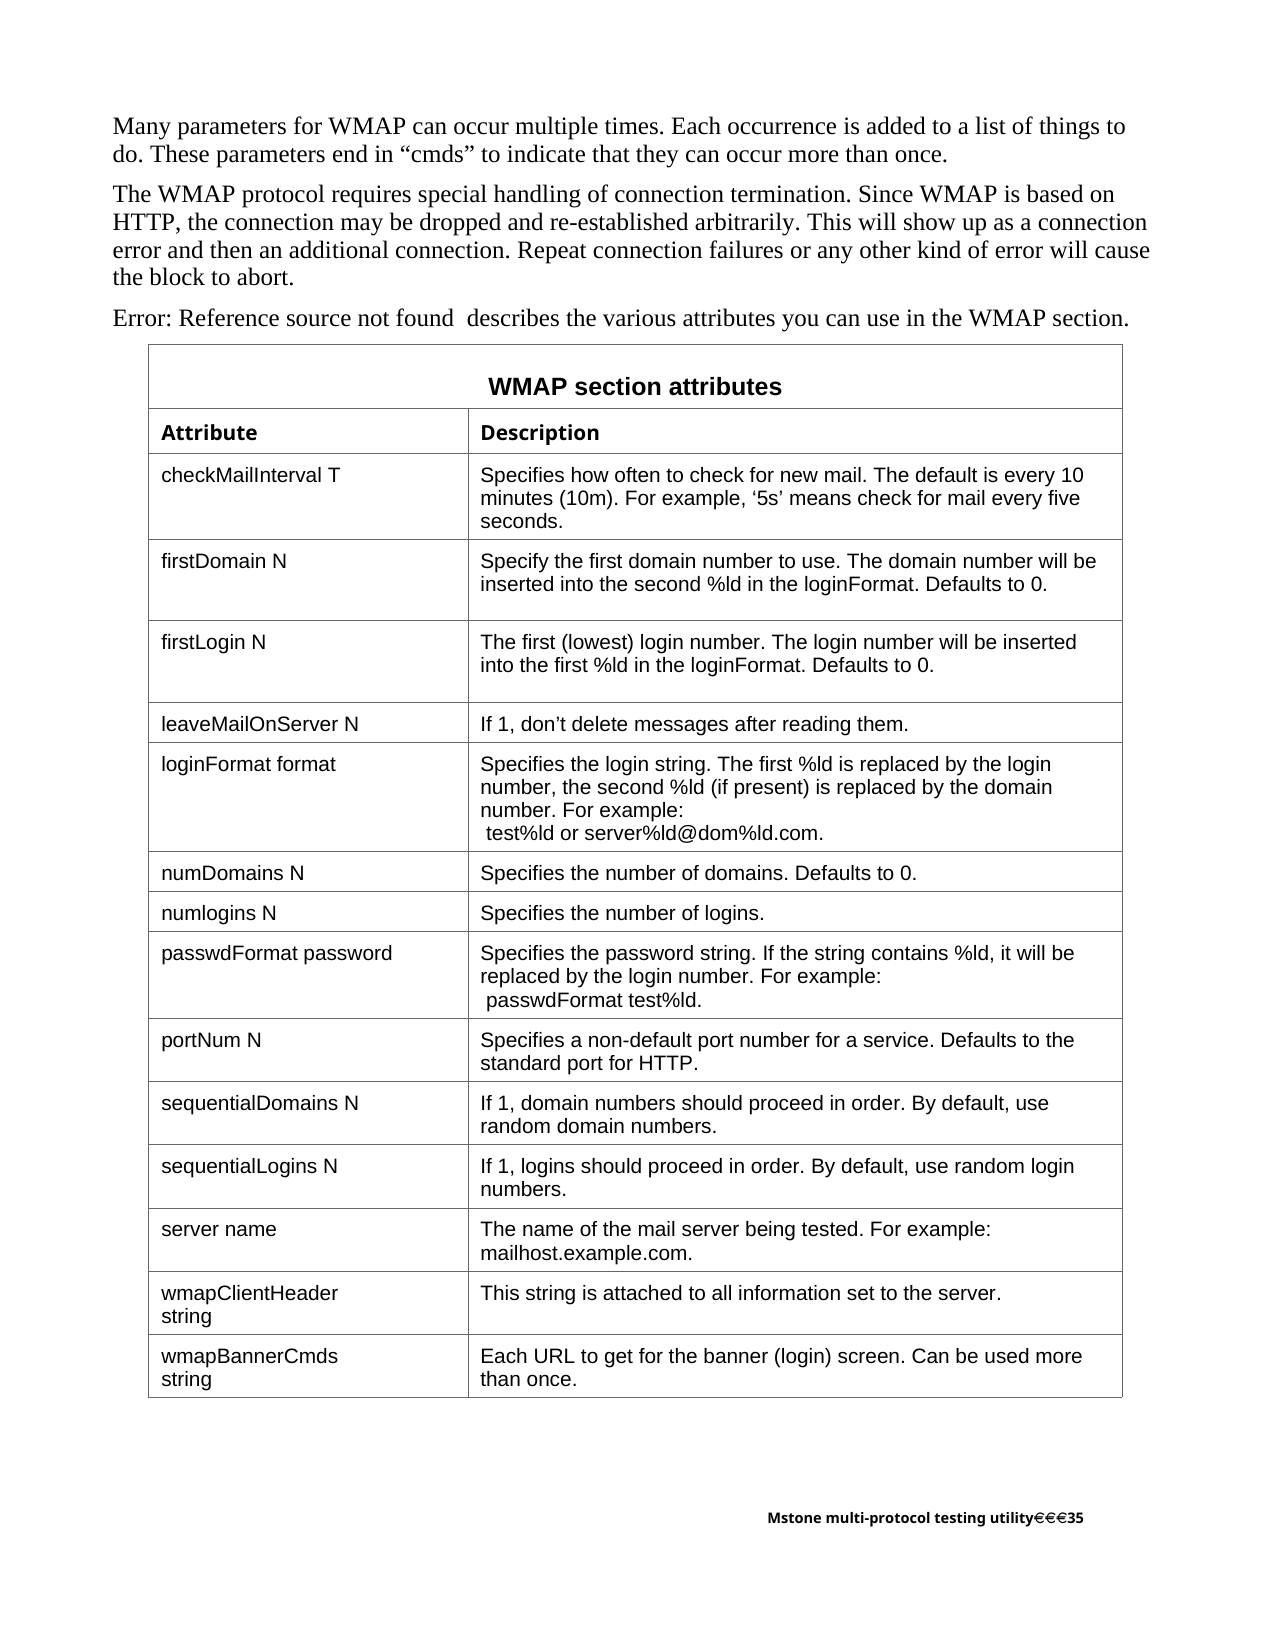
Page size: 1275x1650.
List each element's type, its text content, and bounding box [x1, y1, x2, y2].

table_cell If 1, domain numbers should proceed in order. By default, use random domain numbers. [469, 1082, 1122, 1144]
text Many parameters for WMAP can occur multiple times. Each occurrence is added to a list of things to do. These parameters end in “cmds” to indicate that they can occur more than once. [112, 112, 1162, 168]
text The WMAP protocol requires special handling of connection termination. Since WMAP is based on HTTP, the connection may be dropped and re-established arbitrarily. This will show up as a connection error and then an additional connection. Repeat connection failures or any other kind of error will cause the block to abort. [112, 180, 1162, 291]
table_cell If 1, logins should proceed in order. By default, use random login numbers. [469, 1145, 1122, 1207]
table_cell firstDomain N [149, 540, 468, 620]
table_cell Specifies the number of domains. Defaults to 0. [469, 852, 1122, 891]
table_header WMAP section attributes [149, 345, 1122, 407]
table_cell leaveMailOnServer N [149, 703, 468, 742]
table_cell Each URL to get for the banner (login) screen. Can be used more than once. [469, 1335, 1122, 1397]
table_cell loginFormat format [149, 743, 468, 851]
table_cell numlogins N [149, 892, 468, 931]
table_cell Specifies the number of logins. [469, 892, 1122, 931]
table_cell server name [149, 1209, 468, 1271]
table_cell Specify the first domain number to use. The domain number will be inserted into the second %ld in the loginFormat. Defaults to 0. [469, 540, 1122, 620]
table_cell passwdFormat password [149, 932, 468, 1018]
table_cell Specifies how often to check for new mail. The default is every 10 minutes (10m). For example, ‘5s’ means check for mail every five seconds. [469, 454, 1122, 539]
table_cell wmapBannerCmds string [149, 1335, 468, 1397]
table_cell checkMailInterval T [149, 454, 468, 539]
text describes the various attributes you can use in the WMAP section. [112, 304, 1162, 331]
table_cell Attribute [149, 409, 468, 453]
table_cell Specifies the password string. If the string contains %ld, it will be replaced by the login number. For example: passwdFormat test%ld. [469, 932, 1122, 1018]
table_cell portNum N [149, 1019, 468, 1081]
table_cell firstLogin N [149, 621, 468, 702]
table_cell Description [469, 409, 1122, 453]
table_cell wmapClientHeader string [149, 1272, 468, 1334]
table_cell numDomains N [149, 852, 468, 891]
table_cell Specifies the login string. The first %ld is replaced by the login number, the second %ld (if present) is replaced by the domain number. For example: test%ld or server%ld@dom%ld.com. [469, 743, 1122, 851]
table_cell The name of the mail server being tested. For example: mailhost.example.com. [469, 1209, 1122, 1271]
table_cell sequentialLogins N [149, 1145, 468, 1207]
table_cell This string is attached to all information set to the server. [469, 1272, 1122, 1334]
table_cell The first (lowest) login number. The login number will be inserted into the first %ld in the loginFormat. Defaults to 0. [469, 621, 1122, 702]
table_cell Specifies a non-default port number for a service. Defaults to the standard port for HTTP. [469, 1019, 1122, 1081]
table_cell If 1, don’t delete messages after reading them. [469, 703, 1122, 742]
table_cell sequentialDomains N [149, 1082, 468, 1144]
